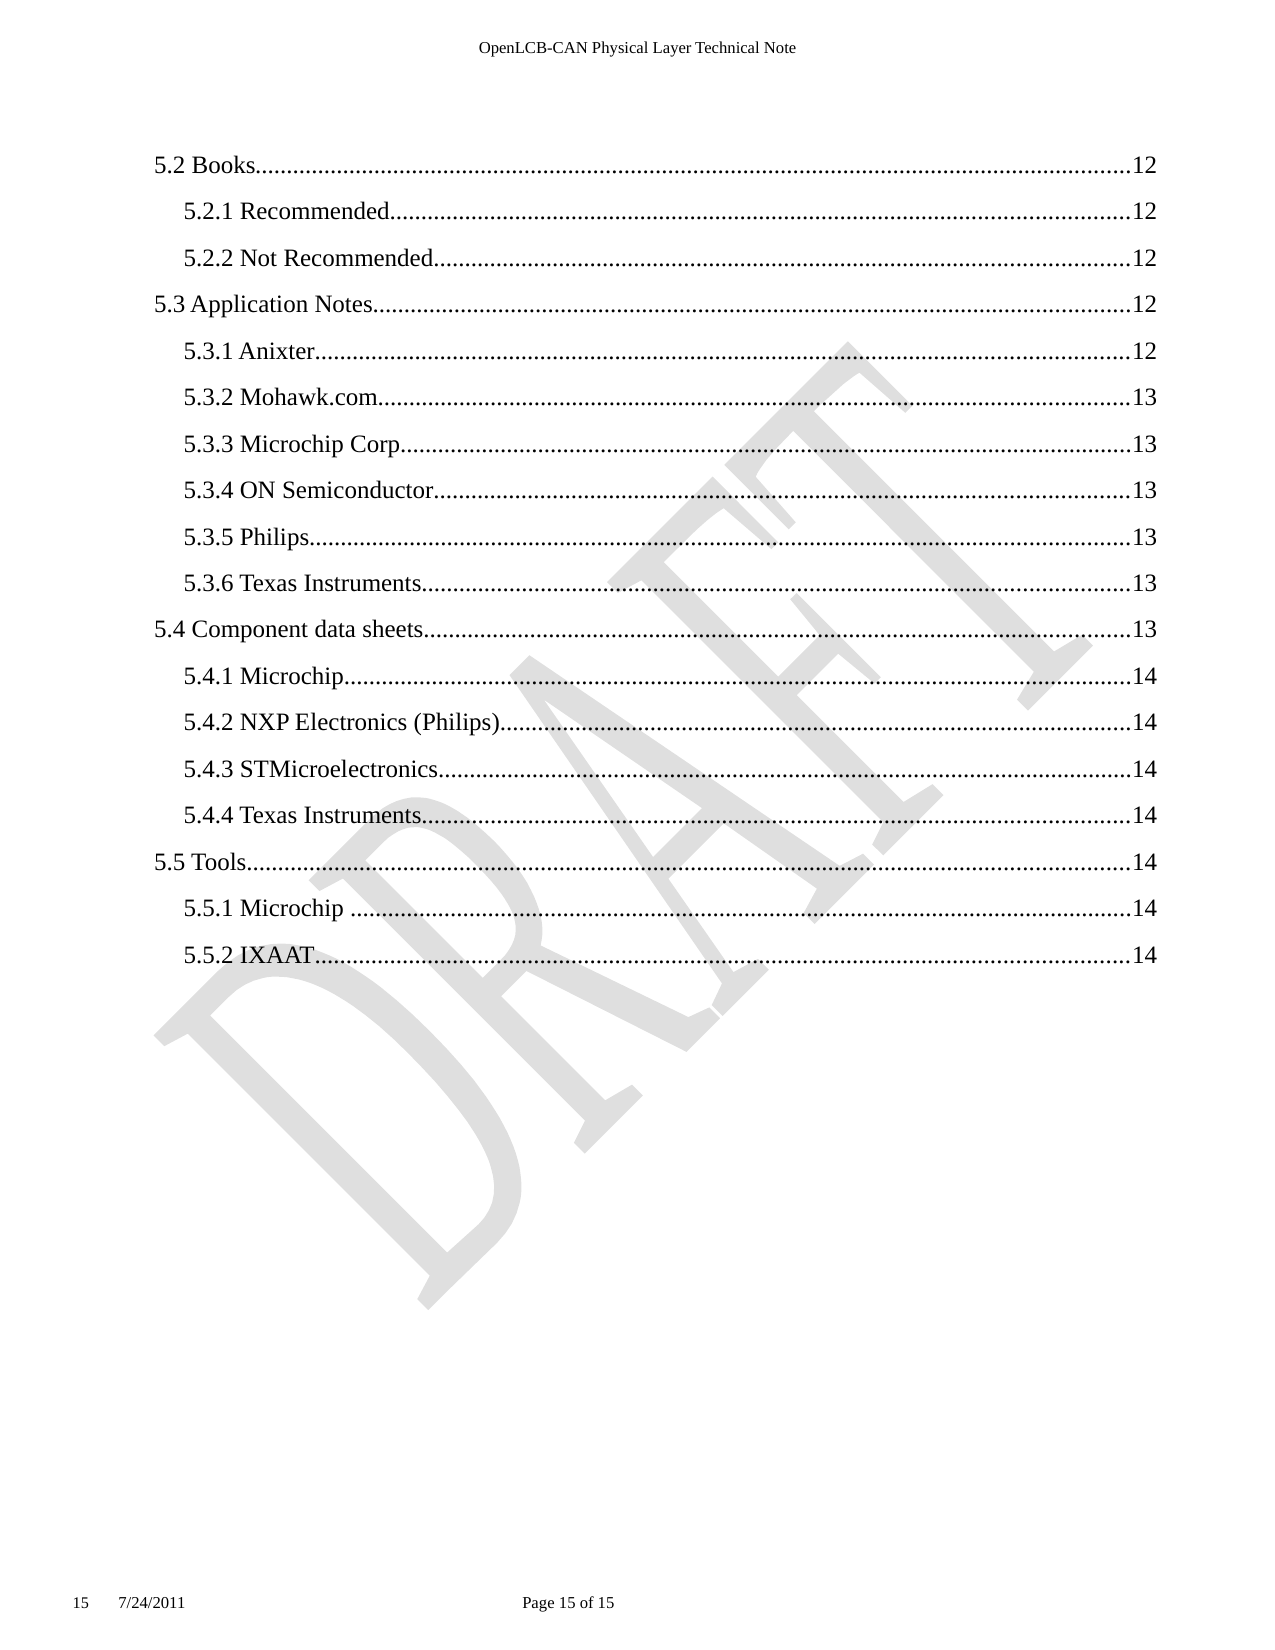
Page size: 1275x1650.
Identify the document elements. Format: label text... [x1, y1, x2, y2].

text 5.4.3 STMicroelectronics 14 [177, 754, 583, 783]
text 5.3.2 Mohawk.com 13 [177, 382, 806, 411]
text 5.4.4 Texas Instruments 14 [177, 800, 396, 829]
text 5.3.3 Microchip Corp 13 [770, 432, 818, 457]
text 5.4.2 NXP Electronics (Philips) 14 [810, 707, 1157, 736]
text 5.3.6 Texas Instruments 13 [671, 568, 958, 597]
text 5.5 Tools 14 [814, 847, 1157, 876]
text 5.4.2 NXP Electronics (Philips) 14 [608, 707, 796, 736]
text 5.4.3 STMicroelectronics 14 [583, 754, 663, 783]
text 5.3 Application Notes 12 [148, 289, 1157, 318]
text 5.4.1 Microchip 14 [803, 661, 1033, 690]
text 5.4.4 Texas Instruments 14 [911, 800, 1157, 829]
text 5.4 Component data sheets 13 [819, 614, 1004, 643]
text 5.5.2 IXAAT 14 [541, 940, 710, 968]
text 5.3.2 Mohawk.com 13 [890, 382, 1157, 411]
text 5.3.5 Philips 13 [177, 522, 666, 550]
text 5.5.1 Microchip 14 [818, 893, 1157, 922]
text 5.5.1 Microchip 14 [680, 893, 813, 922]
text 5.3.4 ON Semiconductor 13 [757, 475, 865, 504]
text 5.5.1 Microchip 14 [399, 893, 514, 922]
text 5.3.1 Anixter 12 [177, 336, 1157, 364]
text 5.4.1 Microchip 14 [177, 661, 522, 690]
text 5.4.4 Texas Instruments 14 [438, 800, 614, 829]
text 5.5 Tools 14 [673, 847, 797, 876]
text 5.4.4 Texas Instruments 14 [615, 800, 701, 829]
text 5.5 Tools 14 [366, 847, 485, 876]
text 5.3.6 Texas Instruments 13 [972, 568, 1157, 597]
text 5.5.2 IXAAT 14 [446, 940, 513, 968]
text 5.3.2 Mohawk.com 13 [816, 382, 902, 411]
text 5.5.2 IXAAT 14 [177, 940, 431, 968]
text 5.4 Component data sheets 13 [1018, 614, 1157, 643]
text 5.5.1 Microchip 14 [177, 893, 385, 922]
text 5.4.3 STMicroelectronics 14 [857, 754, 1157, 783]
text 5.4.4 Texas Instruments 14 [745, 800, 882, 829]
text 5.3.4 ON Semiconductor 13 [879, 475, 1157, 504]
text 5.4.3 STMicroelectronics 14 [677, 754, 843, 783]
text 5.2 Books 12 [148, 150, 1157, 179]
text 5.4.1 Microchip 14 [1050, 661, 1157, 690]
text 5.4.1 Microchip 14 [540, 661, 750, 690]
text 5.4 Component data sheets 13 [717, 614, 818, 643]
text 5.3.6 Texas Instruments 13 [177, 568, 657, 597]
text 5.5 Tools 14 [148, 847, 340, 876]
text 5.5 Tools 14 [501, 847, 647, 876]
text 5.4.2 NXP Electronics (Philips) 14 [550, 707, 595, 736]
text 5.2.1 Recommended 12 [177, 196, 1157, 225]
text 5.2.2 Not Recommended 12 [177, 243, 1157, 272]
text 5.3.3 Microchip Corp 13 [177, 429, 759, 457]
text 5.4.1 Microchip 14 [764, 661, 792, 675]
text 5.3.5 Philips 13 [677, 522, 771, 550]
text 5.5.2 IXAAT 14 [712, 940, 1157, 968]
text 5.3.4 ON Semiconductor 13 [177, 475, 762, 504]
text 5.5.1 Microchip 14 [533, 893, 678, 922]
text 5.3.3 Microchip Corp 13 [833, 429, 1157, 457]
text 5.3.5 Philips 13 [926, 522, 1157, 550]
text 5.4 Component data sheets 13 [148, 614, 703, 643]
text 5.4.2 NXP Electronics (Philips) 14 [177, 707, 550, 736]
text 5.3.5 Philips 13 [759, 522, 911, 550]
